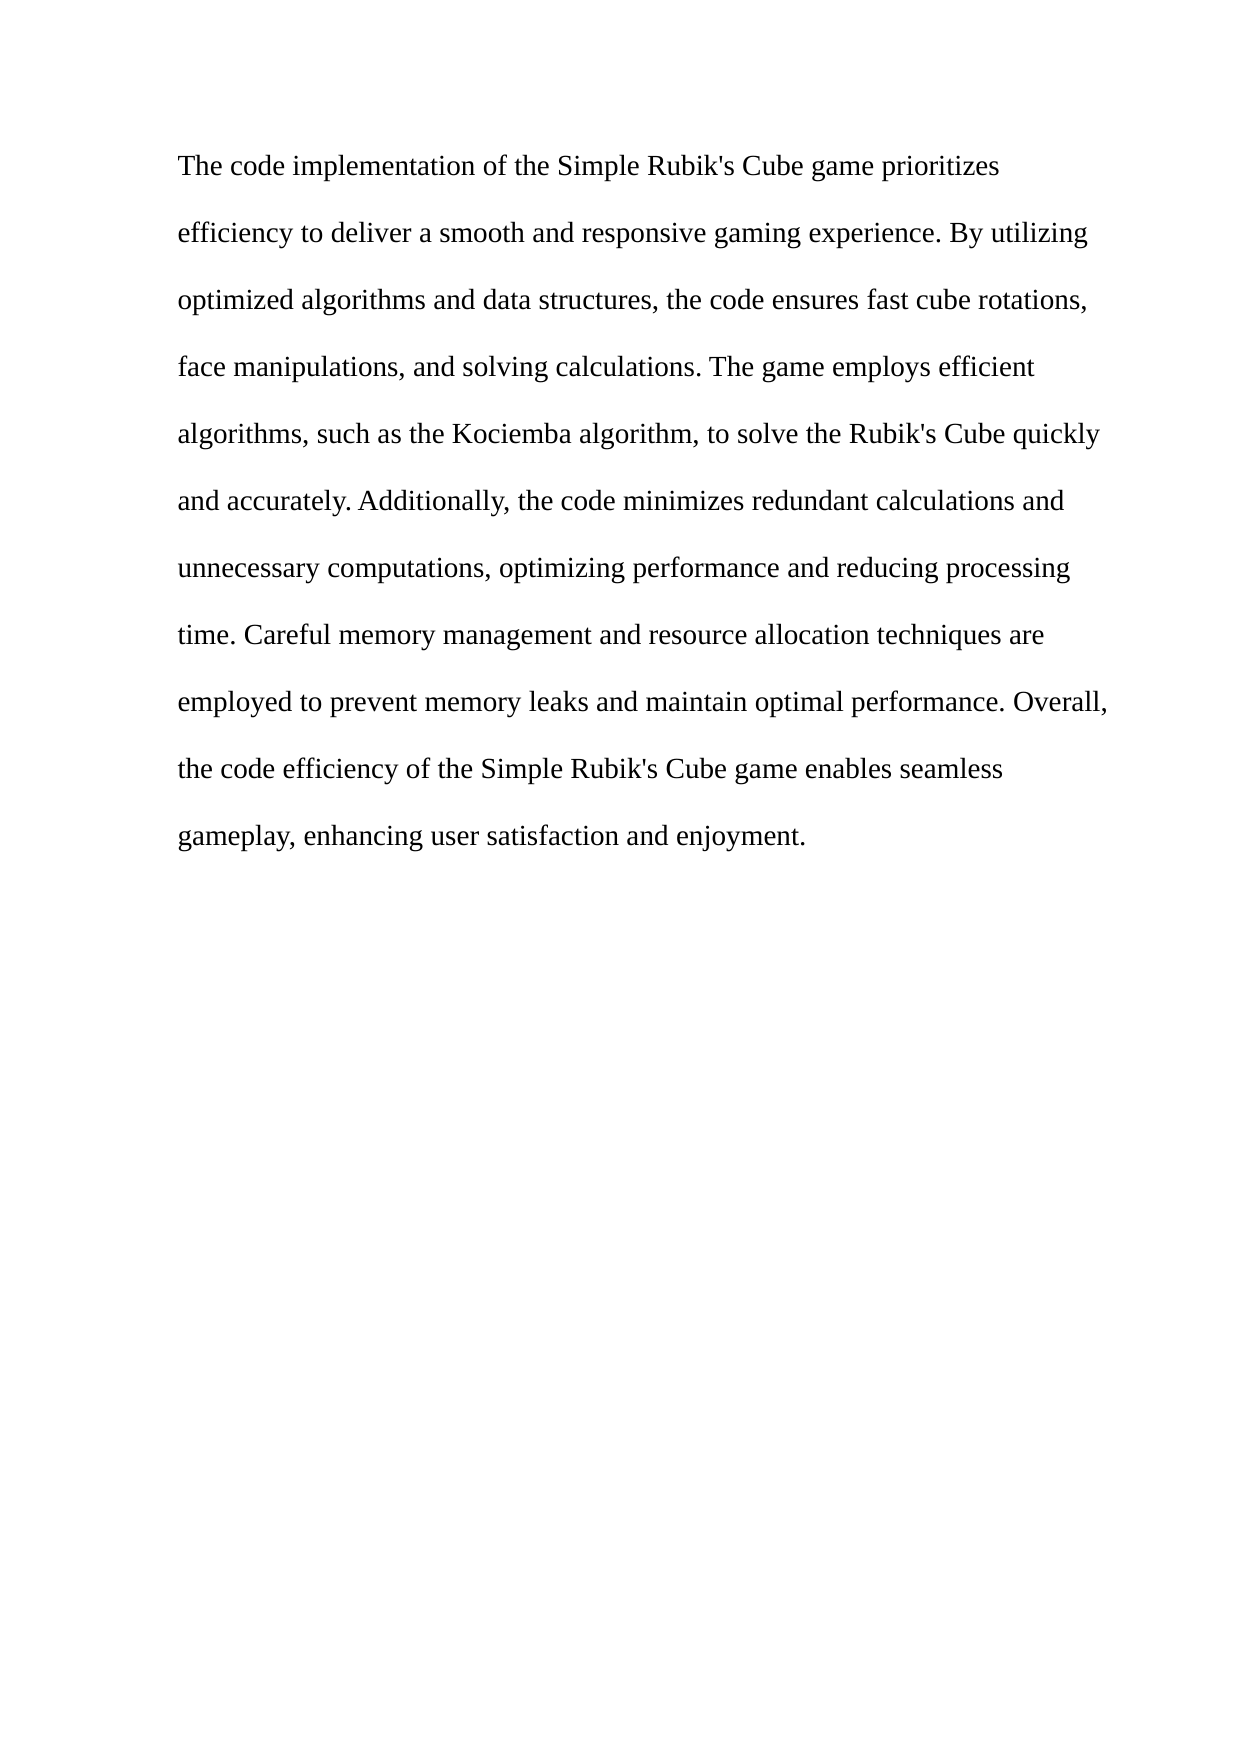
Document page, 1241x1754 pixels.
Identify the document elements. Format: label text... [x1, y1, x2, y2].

text The code implementation of the Simple Rubik's Cube game prioritizes efficiency to deliver a smooth and responsive gaming experience. By utilizing optimized algorithms and data structures, the code ensures fast cube rotations, face manipulations, and solving calculations. The game employs efficient algorithms, such as the Kociemba algorithm, to solve the Rubik's Cube quickly and accurately. Additionally, the code minimizes redundant calculations and unnecessary computations, optimizing performance and reducing processing time. Careful memory management and resource allocation techniques are employed to prevent memory leaks and maintain optimal performance. Overall, the code efficiency of the Simple Rubik's Cube game enables seamless gameplay, enhancing user satisfaction and enjoyment. [177, 148, 1122, 852]
